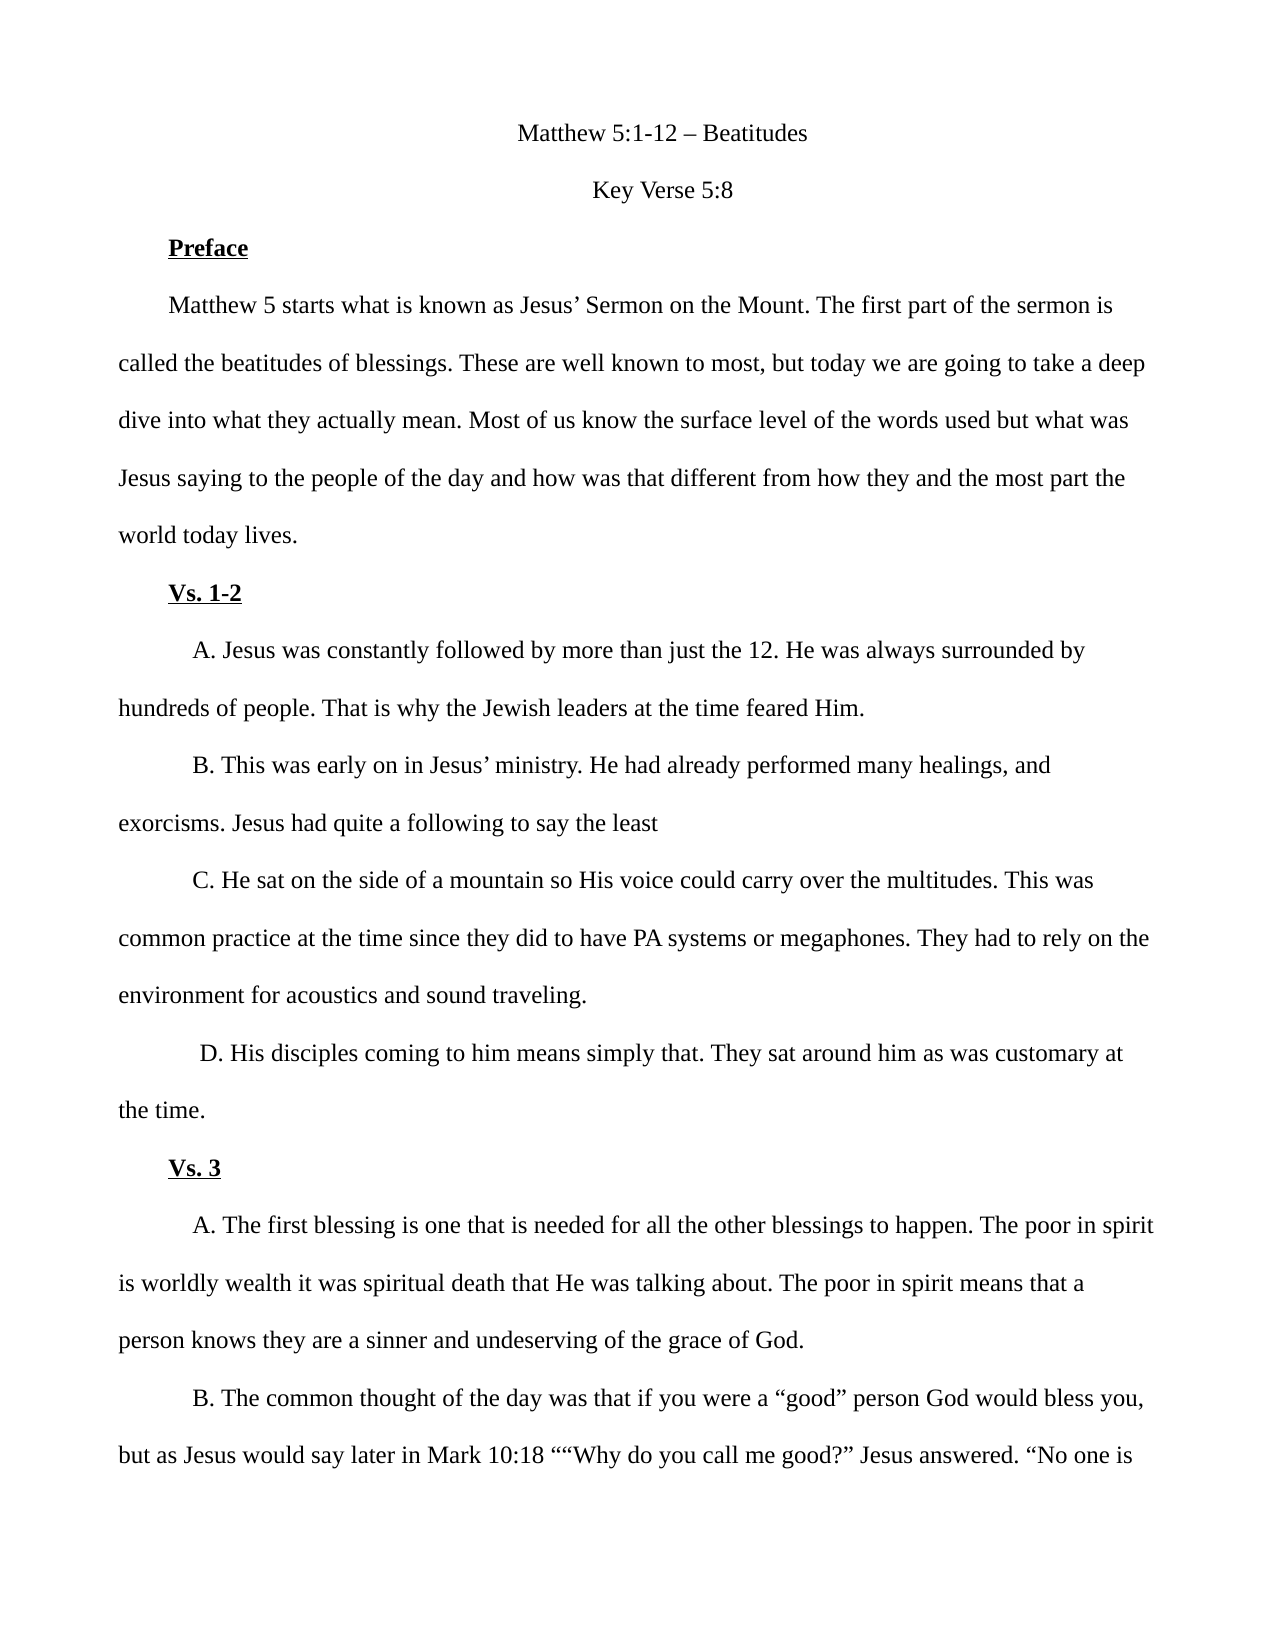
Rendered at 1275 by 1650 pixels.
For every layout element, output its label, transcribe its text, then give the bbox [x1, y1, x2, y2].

text A. Jesus was constantly followed by more than just the 12. He was always surrounded by hundreds of people. That is why the Jewish leaders at the time feared Him. [118, 636, 1157, 722]
text A. The first blessing is one that is needed for all the other blessings to happen. The poor in spirit is worldly wealth it was spiritual death that He was talking about. The poor in spirit means that a person knows they are a sinner and undeserving of the grace of God. [118, 1211, 1157, 1354]
text Preface [118, 233, 1157, 262]
text Vs. 3 [118, 1153, 1157, 1182]
text D. His disciples coming to him means simply that. They sat around him as was customary at the time. [118, 1038, 1157, 1124]
text B. The common thought of the day was that if you were a “good” person God would bless you, but as Jesus would say later in Mark 10:18 ““Why do you call me good?” Jesus answered. “No one is [118, 1383, 1157, 1469]
text B. This was early on in Jesus’ ministry. He had already performed many healings, and exorcisms. Jesus had quite a following to say the least [118, 751, 1157, 837]
text Matthew 5:1-12 – Beatitudes [118, 118, 1157, 147]
text C. He sat on the side of a mountain so His voice could carry over the multitudes. This was common practice at the time since they did to have PA systems or megaphones. They had to rely on the environment for acoustics and sound traveling. [118, 866, 1157, 1009]
text Vs. 1-2 [118, 578, 1157, 607]
text Key Verse 5:8 [118, 176, 1157, 204]
text Matthew 5 starts what is known as Jesus’ Sermon on the Mount. The first part of the sermon is called the beatitudes of blessings. These are well known to most, but today we are going to take a deep dive into what they actually mean. Most of us know the surface level of the words used but what was Jesus saying to the people of the day and how was that different from how they and the most part the world today lives. [118, 291, 1157, 549]
